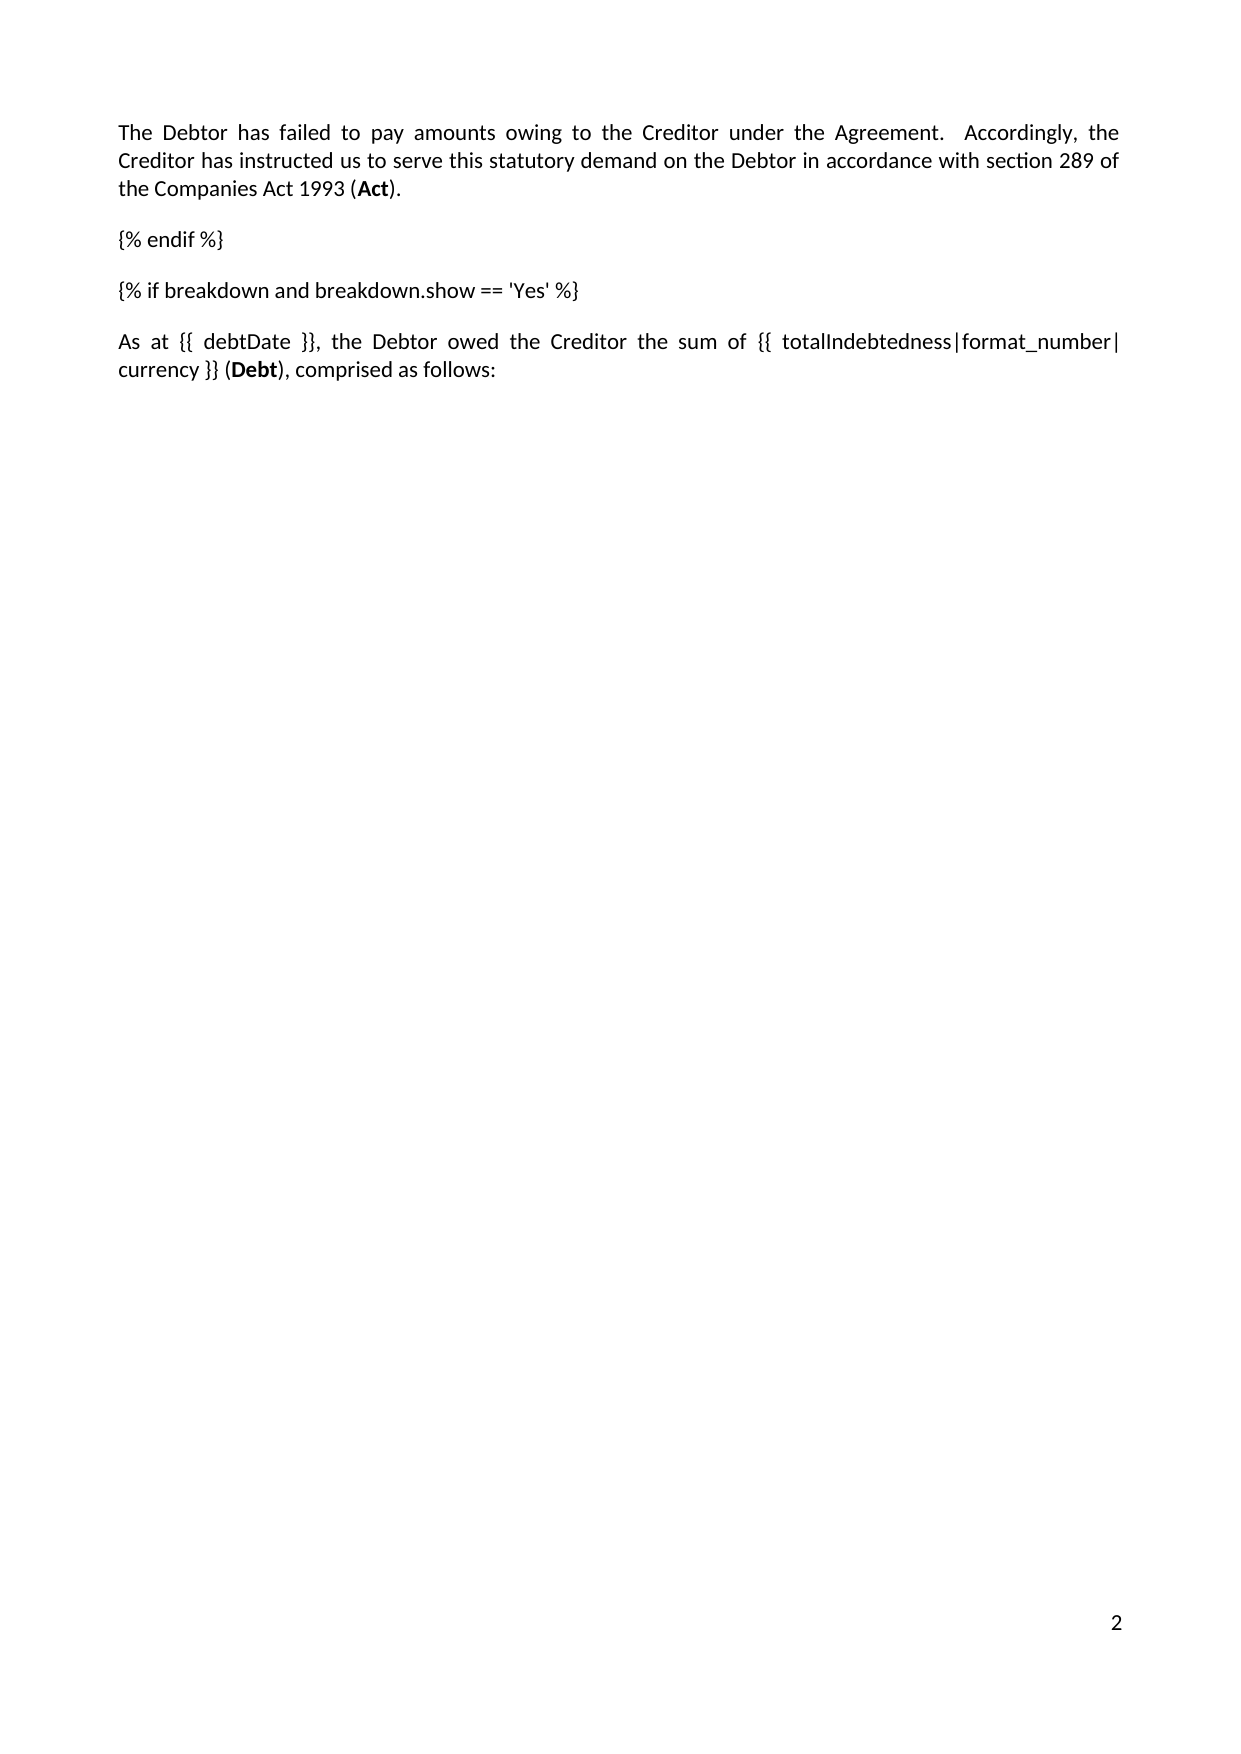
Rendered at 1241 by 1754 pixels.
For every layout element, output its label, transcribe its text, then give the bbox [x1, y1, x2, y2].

text As at {{ debtDate }}, the Debtor owed the Creditor the sum of {{ totalIndebtedness|format_number|currency }} (Debt), comprised as follows: [118, 327, 1122, 383]
text {% endif %} [118, 225, 1122, 253]
text {% if breakdown and breakdown.show == 'Yes' %} [118, 276, 1122, 304]
text The Debtor has failed to pay amounts owing to the Creditor under the Agreement. Accordingly, the Creditor has instructed us to serve this statutory demand on the Debtor in accordance with section 289 of the Companies Act 1993 (Act). [118, 118, 1122, 202]
